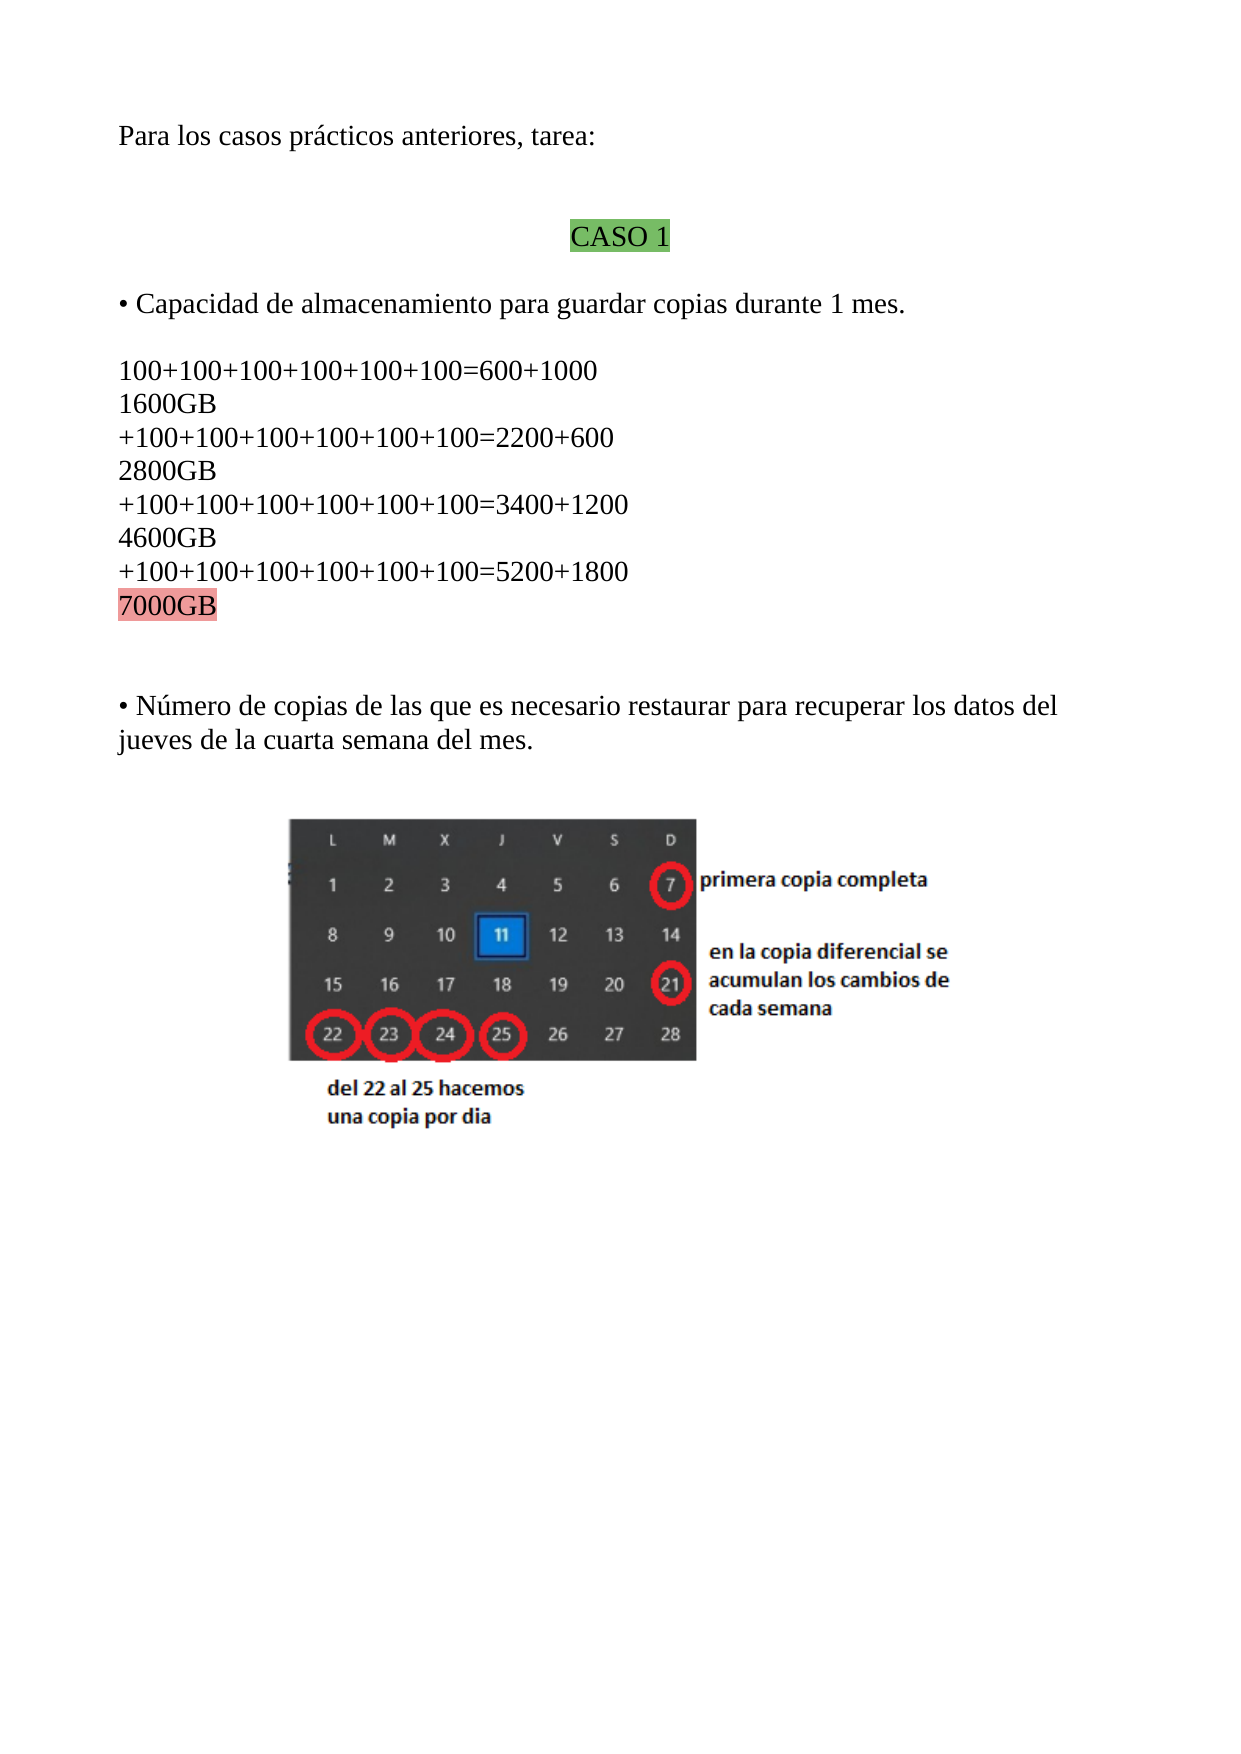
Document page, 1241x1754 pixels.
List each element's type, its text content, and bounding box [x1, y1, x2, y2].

text 1600GB [118, 386, 1122, 420]
picture [254, 788, 986, 1196]
text +100+100+100+100+100+100=2200+600 [118, 420, 1122, 453]
text • Capacidad de almacenamiento para guardar copias durante 1 mes. [118, 286, 1122, 319]
text 2800GB [118, 453, 1122, 487]
text Para los casos prácticos anteriores, tarea: [118, 118, 1122, 152]
text • Número de copias de las que es necesario restaurar para recuperar los datos del jueves de la cuarta semana del mes. [118, 688, 1122, 755]
text CASO 1 [118, 219, 1122, 252]
text 4600GB [118, 521, 1122, 554]
text +100+100+100+100+100+100=5200+1800 [118, 554, 1122, 588]
text 100+100+100+100+100+100=600+1000 [118, 353, 1122, 386]
text 7000GB [118, 588, 1122, 621]
text +100+100+100+100+100+100=3400+1200 [118, 487, 1122, 521]
